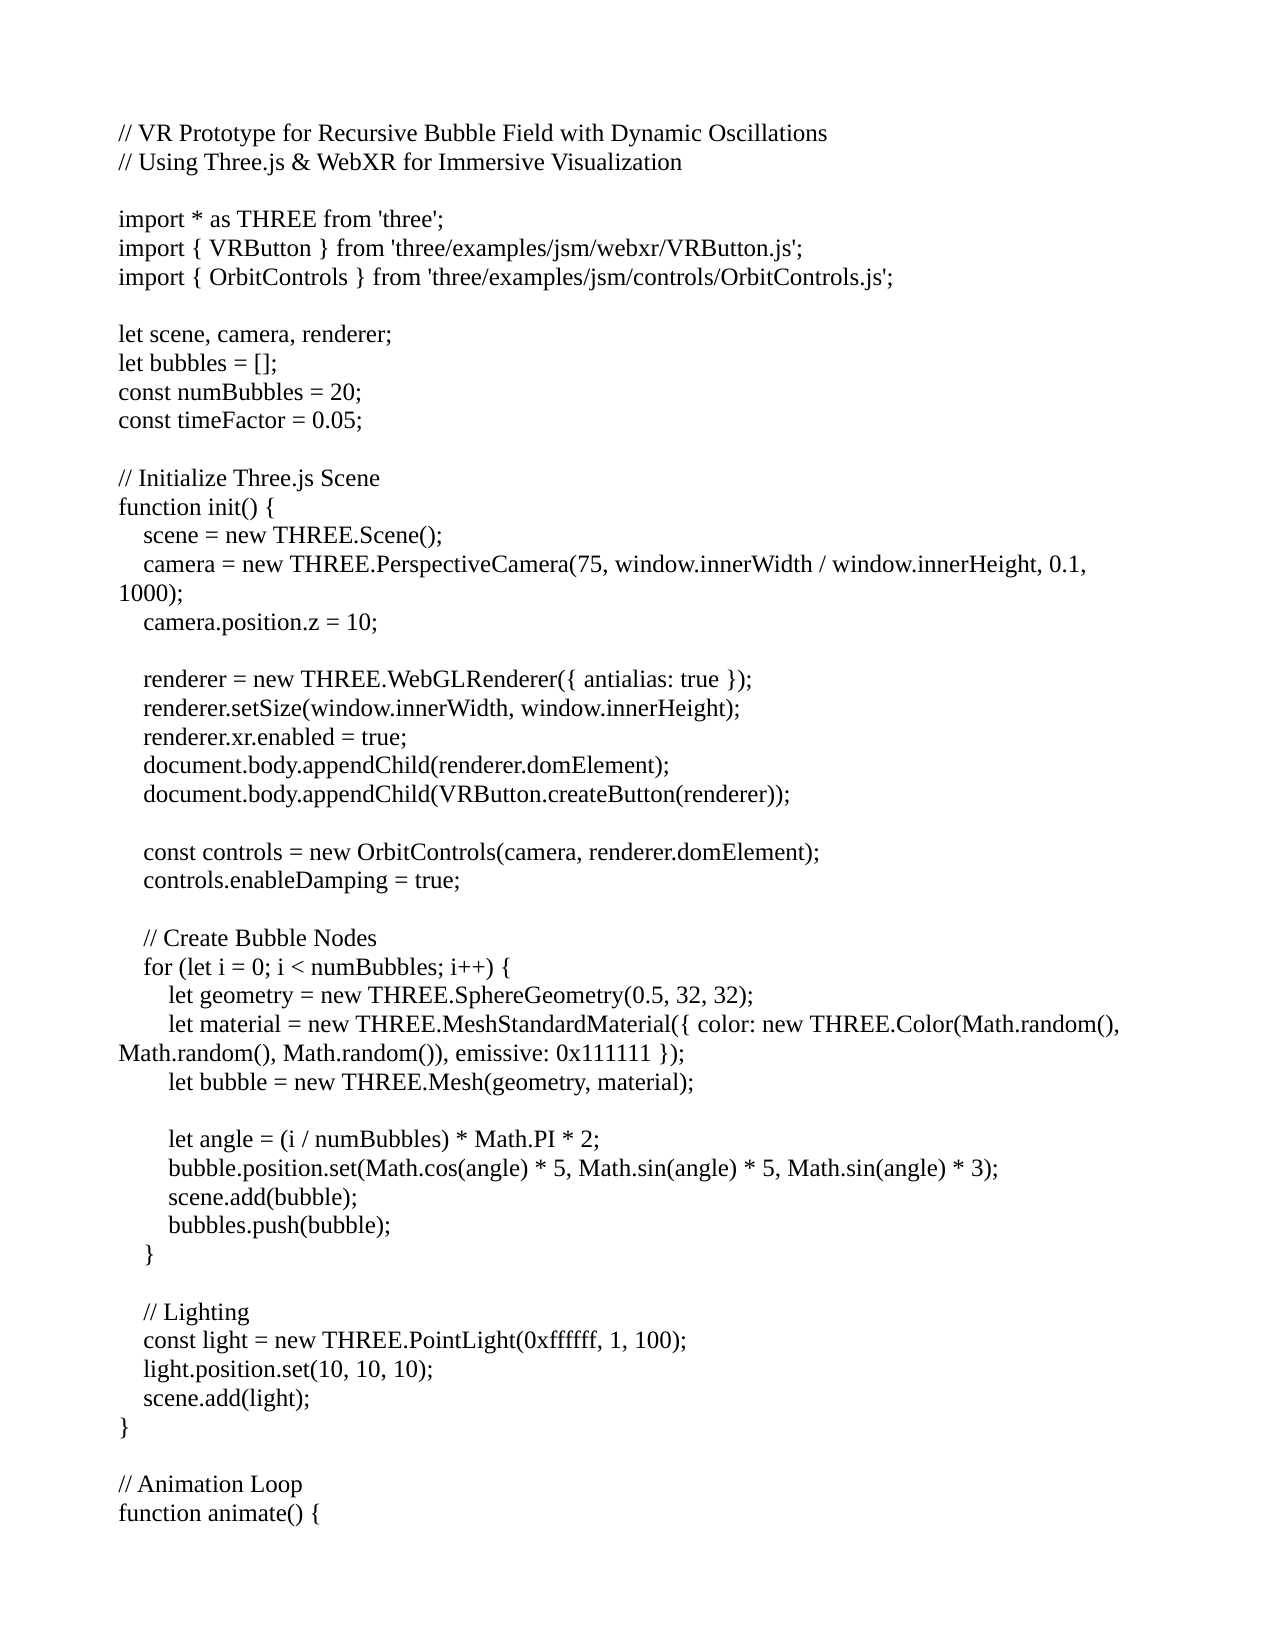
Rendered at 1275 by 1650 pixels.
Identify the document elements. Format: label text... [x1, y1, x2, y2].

text // Using Three.js & WebXR for Immersive Visualization [118, 147, 1157, 176]
text let bubbles = []; [118, 348, 1157, 377]
text } [118, 1412, 1157, 1441]
text // Initialize Three.js Scene [118, 463, 1157, 492]
text let geometry = new THREE.SphereGeometry(0.5, 32, 32); [118, 981, 1157, 1009]
text function init() { [118, 492, 1157, 521]
text // Lighting [118, 1297, 1157, 1326]
text bubbles.push(bubble); [118, 1211, 1157, 1239]
text const light = new THREE.PointLight(0xffffff, 1, 100); [118, 1326, 1157, 1354]
text let bubble = new THREE.Mesh(geometry, material); [118, 1067, 1157, 1096]
text document.body.appendChild(VRButton.createButton(renderer)); [118, 779, 1157, 808]
text renderer = new THREE.WebGLRenderer({ antialias: true }); [118, 664, 1157, 693]
text import { OrbitControls } from 'three/examples/jsm/controls/OrbitControls.js'; [118, 262, 1157, 291]
text scene = new THREE.Scene(); [118, 521, 1157, 549]
text // VR Prototype for Recursive Bubble Field with Dynamic Oscillations [118, 118, 1157, 147]
text camera = new THREE.PerspectiveCamera(75, window.innerWidth / window.innerHeight, 0.1, 1000); [118, 549, 1157, 607]
text // Animation Loop [118, 1469, 1157, 1498]
text let scene, camera, renderer; [118, 319, 1157, 348]
text let material = new THREE.MeshStandardMaterial({ color: new THREE.Color(Math.random(), Math.random(), Math.random()), emissive: 0x111111 }); [118, 1009, 1157, 1067]
text for (let i = 0; i < numBubbles; i++) { [118, 952, 1157, 981]
text document.body.appendChild(renderer.domElement); [118, 751, 1157, 779]
text camera.position.z = 10; [118, 607, 1157, 636]
text } [118, 1239, 1157, 1268]
text renderer.xr.enabled = true; [118, 722, 1157, 751]
text bubble.position.set(Math.cos(angle) * 5, Math.sin(angle) * 5, Math.sin(angle) * 3); [118, 1153, 1157, 1182]
text scene.add(light); [118, 1383, 1157, 1412]
text const timeFactor = 0.05; [118, 406, 1157, 434]
text const controls = new OrbitControls(camera, renderer.domElement); [118, 837, 1157, 866]
text controls.enableDamping = true; [118, 866, 1157, 894]
text import { VRButton } from 'three/examples/jsm/webxr/VRButton.js'; [118, 233, 1157, 262]
text let angle = (i / numBubbles) * Math.PI * 2; [118, 1124, 1157, 1153]
text // Create Bubble Nodes [118, 923, 1157, 952]
text const numBubbles = 20; [118, 377, 1157, 406]
text function animate() { [118, 1498, 1157, 1527]
text renderer.setSize(window.innerWidth, window.innerHeight); [118, 693, 1157, 722]
text light.position.set(10, 10, 10); [118, 1354, 1157, 1383]
text scene.add(bubble); [118, 1182, 1157, 1211]
text import * as THREE from 'three'; [118, 204, 1157, 233]
